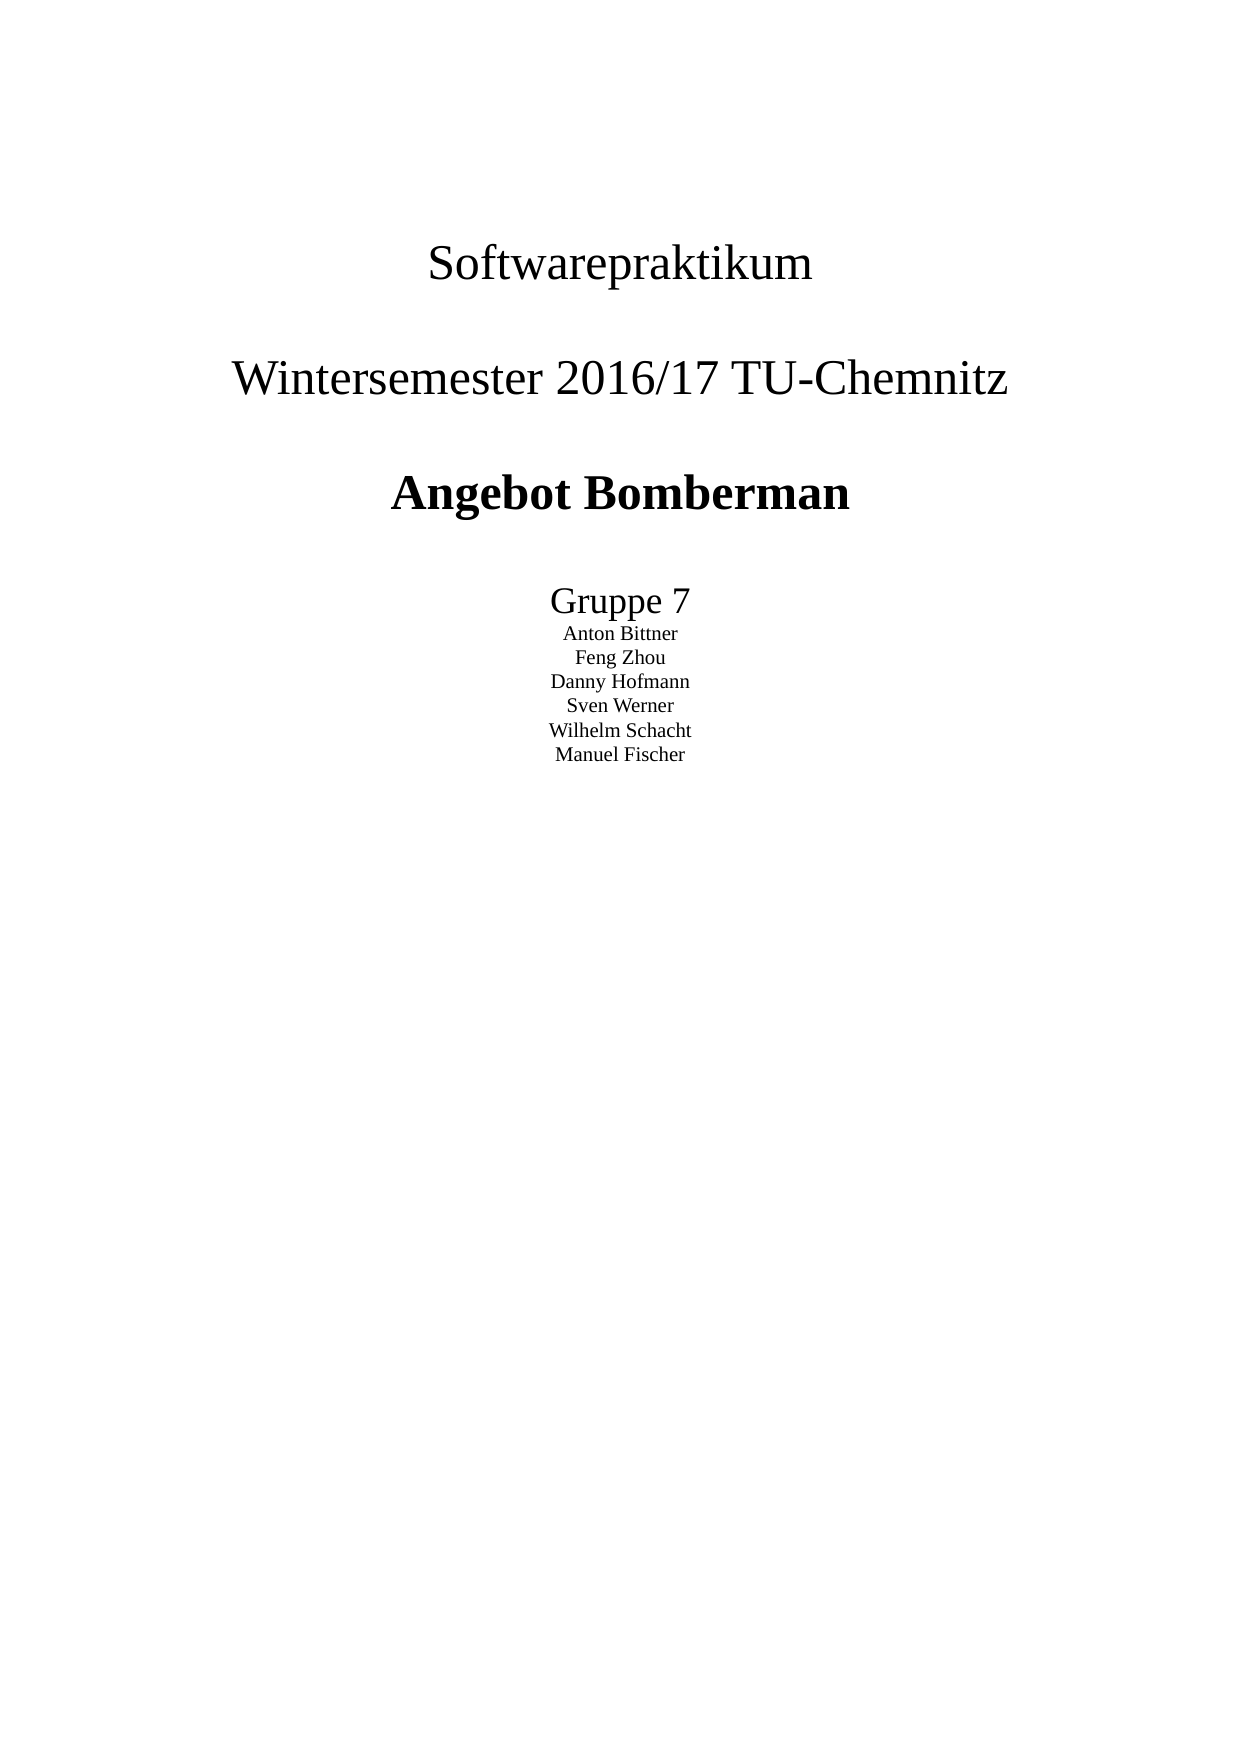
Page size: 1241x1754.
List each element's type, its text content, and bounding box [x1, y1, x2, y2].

text Wintersemester 2016/17 TU-Chemnitz [118, 348, 1122, 406]
text Gruppe 7 [118, 578, 1122, 621]
text Sven Werner [118, 693, 1122, 717]
text Manuel Fischer [118, 742, 1122, 766]
text Angebot Bomberman [118, 463, 1122, 521]
text Wilhelm Schacht [118, 717, 1122, 742]
text Softwarepraktikum [118, 233, 1122, 291]
text Anton Bittner [118, 621, 1122, 645]
text Danny Hofmann [118, 669, 1122, 693]
text Feng Zhou [118, 645, 1122, 669]
